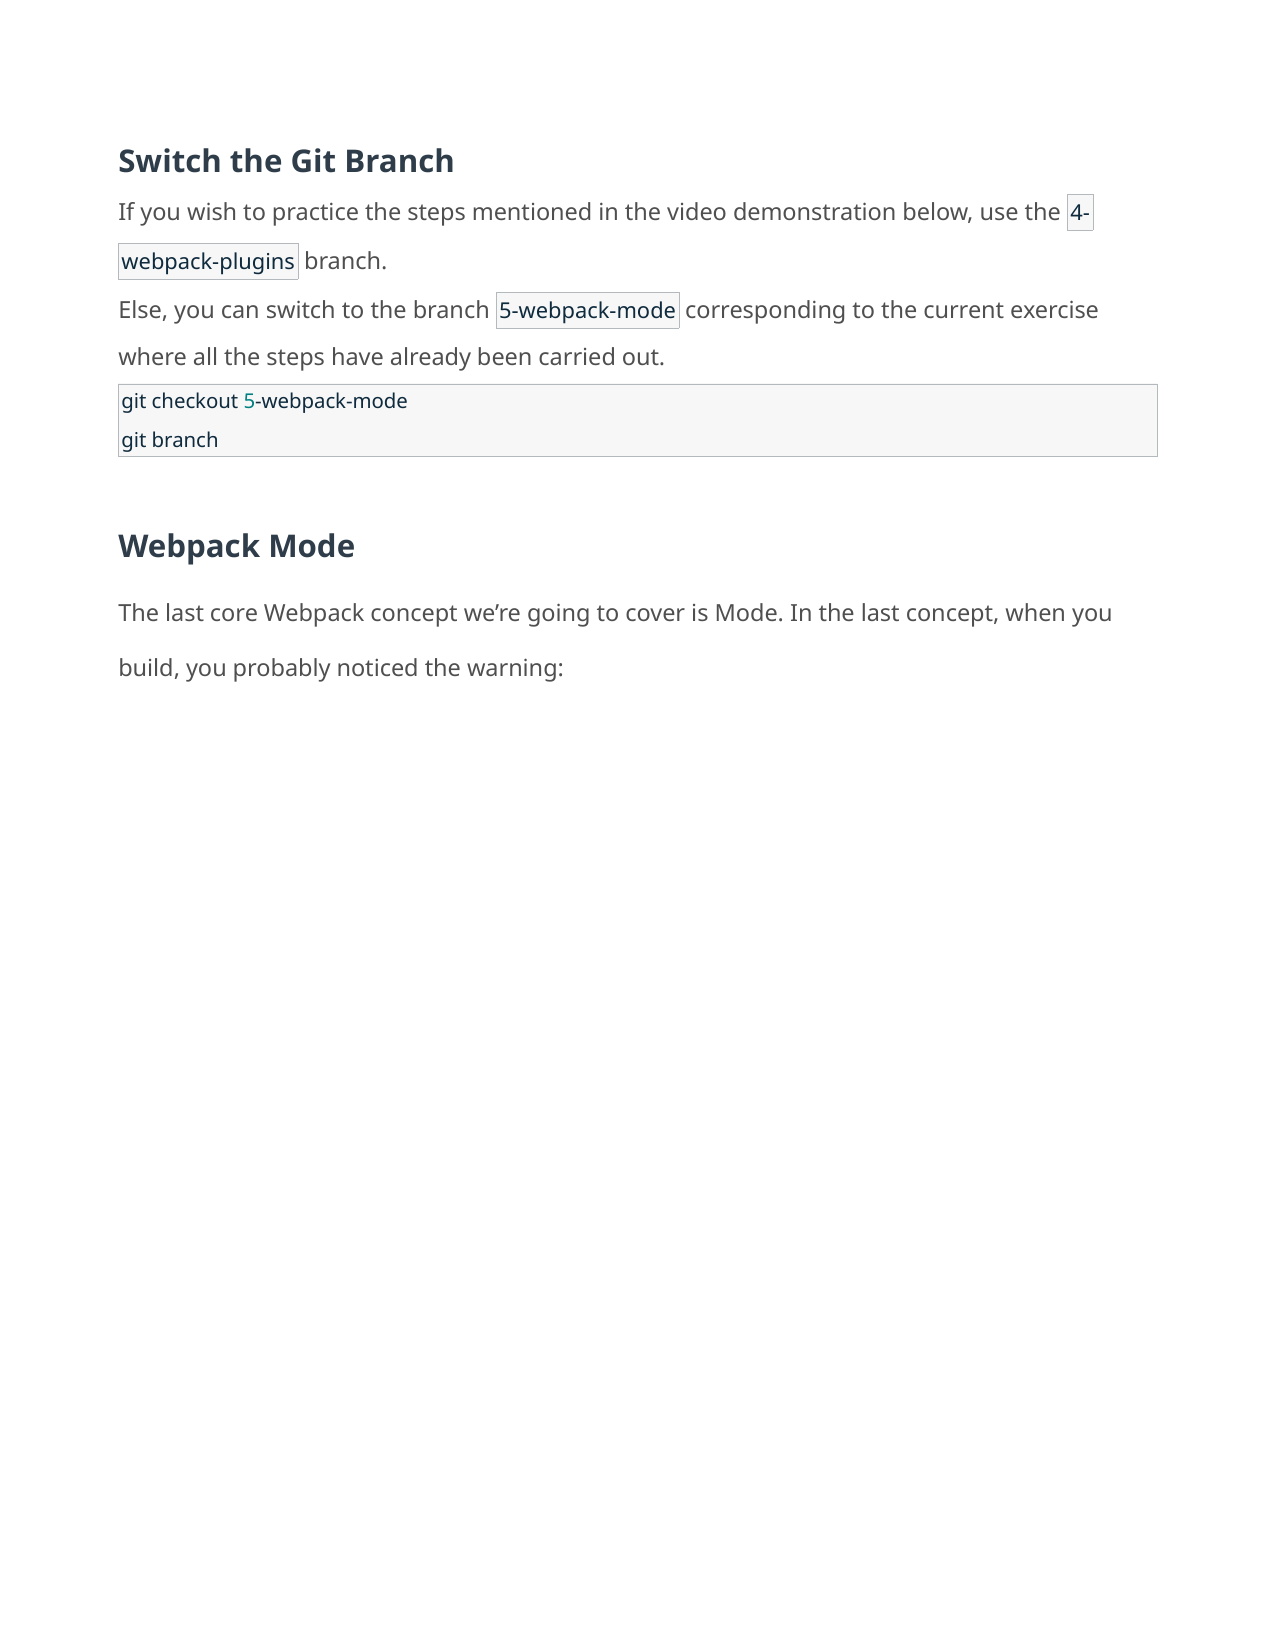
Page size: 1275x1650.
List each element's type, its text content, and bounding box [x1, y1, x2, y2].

text The last core Webpack concept we’re going to cover is Mode. In the last concept, when you build, you probably noticed the warning: [118, 597, 1157, 683]
text git branch [119, 423, 1157, 456]
text git checkout 5-webpack-mode [119, 385, 1157, 414]
subtitle Webpack Mode [118, 524, 1157, 567]
subtitle Switch the Git Branch [118, 139, 1157, 182]
text If you wish to practice the steps mentioned in the video demonstration below, use the 4-webpack-plugins branch. [118, 194, 1157, 279]
text Else, you can switch to the branch 5-webpack-mode corresponding to the current exercise where all the steps have already been carried out. [118, 292, 1157, 372]
